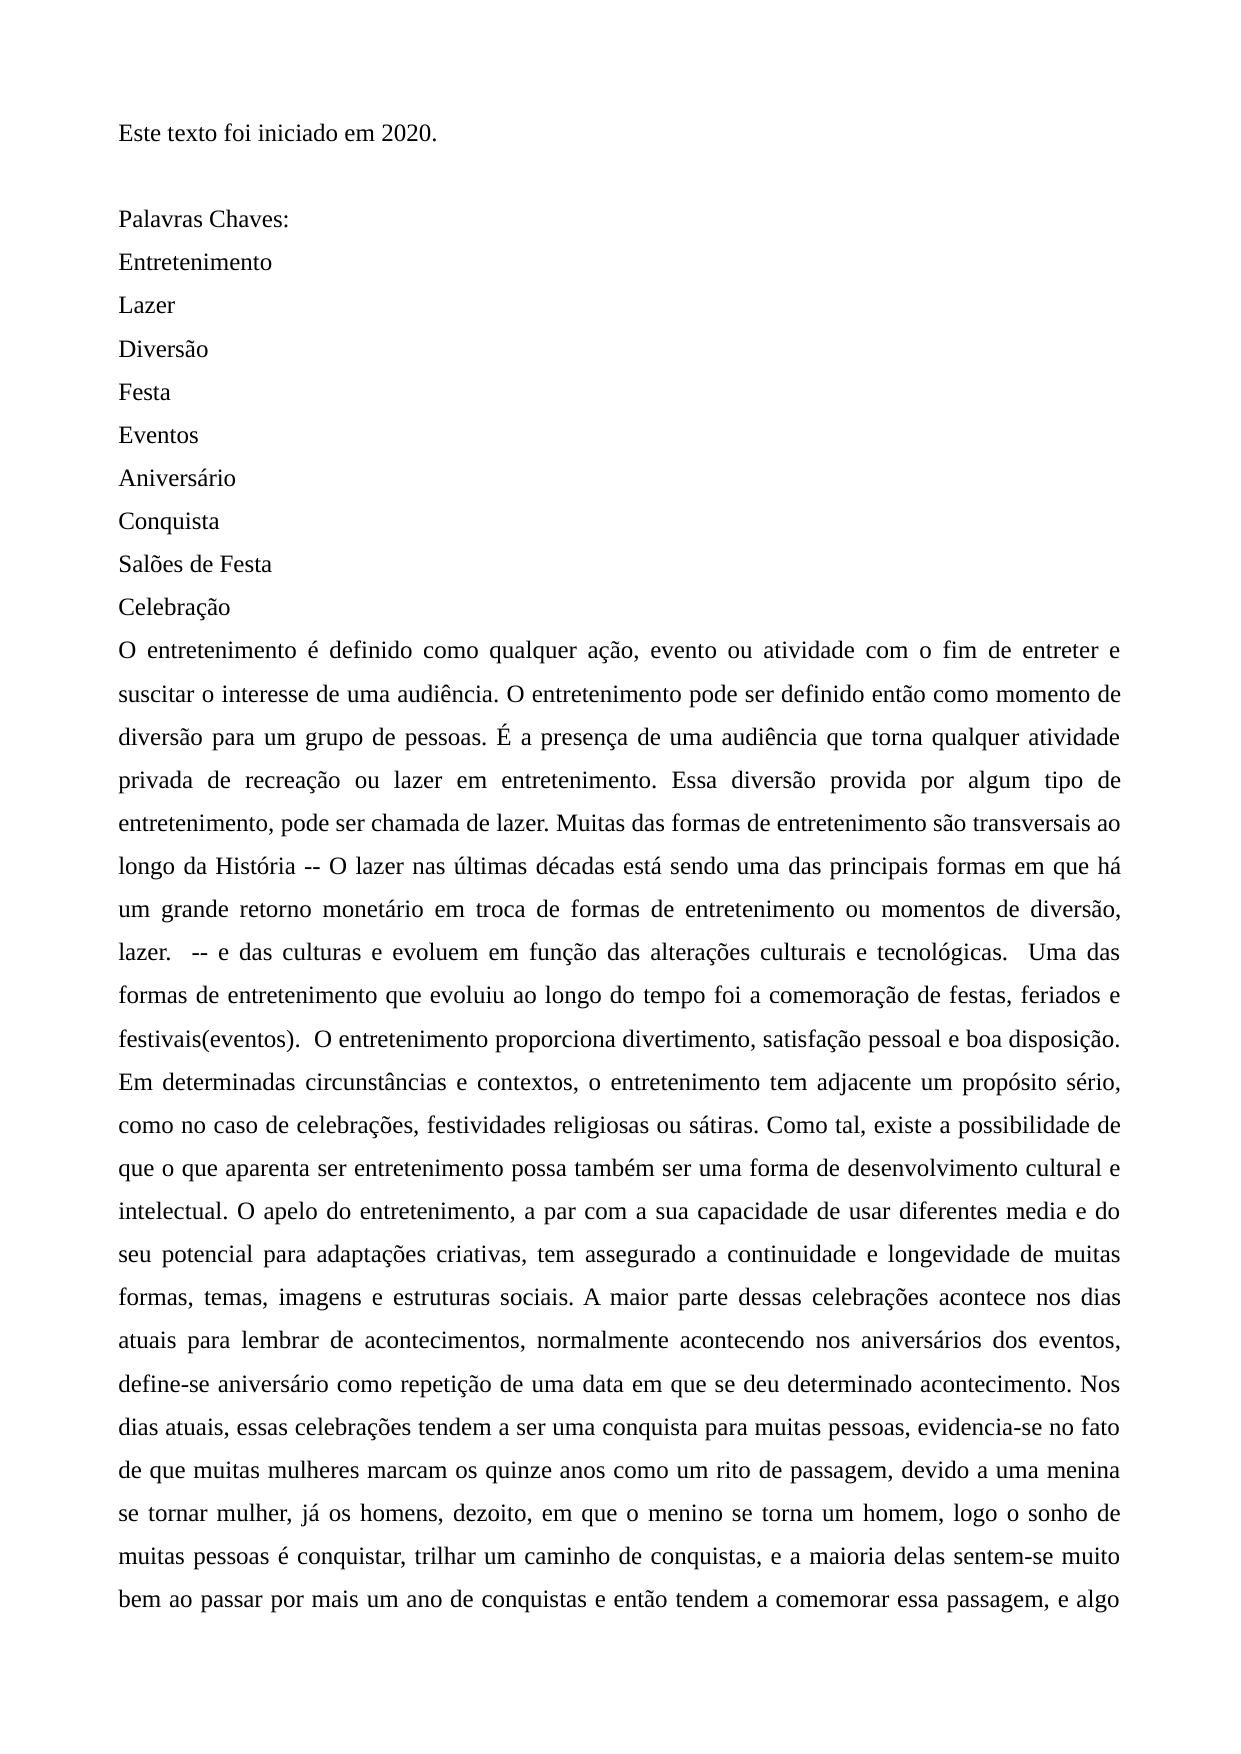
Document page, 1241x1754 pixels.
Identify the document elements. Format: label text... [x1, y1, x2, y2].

text Eventos [118, 420, 1122, 449]
text Celebração [118, 592, 1122, 621]
text Este texto foi iniciado em 2020. [118, 118, 1122, 147]
text Entretenimento [118, 247, 1122, 276]
text Festa [118, 377, 1122, 406]
text Palavras Chaves: [118, 204, 1122, 233]
text Aniversário [118, 463, 1122, 492]
text Lazer [118, 291, 1122, 319]
text Salões de Festa [118, 549, 1122, 578]
text O entretenimento é definido como qualquer ação, evento ou atividade com o fim de entreter e suscitar o interesse de uma audiência. O entretenimento pode ser definido então como momento de diversão para um grupo de pessoas. É a presença de uma audiência que torna qualquer atividade privada de recreação ou lazer em entretenimento. Essa diversão provida por algum tipo de entretenimento, pode ser chamada de lazer. Muitas das formas de entretenimento são transversais ao longo da História -- O lazer nas últimas décadas está sendo uma das principais formas em que há um grande retorno monetário em troca de formas de entretenimento ou momentos de diversão, lazer. -- e das culturas e evoluem em função das alterações culturais e tecnológicas. Uma das formas de entretenimento que evoluiu ao longo do tempo foi a comemoração de festas, feriados e festivais(eventos). O entretenimento proporciona divertimento, satisfação pessoal e boa disposição. Em determinadas circunstâncias e contextos, o entretenimento tem adjacente um propósito sério, como no caso de celebrações, festividades religiosas ou sátiras. Como tal, existe a possibilidade de que o que aparenta ser entretenimento possa também ser uma forma de desenvolvimento cultural e intelectual. O apelo do entretenimento, a par com a sua capacidade de usar diferentes media e do seu potencial para adaptações criativas, tem assegurado a continuidade e longevidade de muitas formas, temas, imagens e estruturas sociais. A maior parte dessas celebrações acontece nos dias atuais para lembrar de acontecimentos, normalmente acontecendo nos aniversários dos eventos, define-se aniversário como repetição de uma data em que se deu determinado acontecimento. Nos dias atuais, essas celebrações tendem a ser uma conquista para muitas pessoas, evidencia-se no fato de que muitas mulheres marcam os quinze anos como um rito de passagem, devido a uma menina se tornar mulher, já os homens, dezoito, em que o menino se torna um homem, logo o sonho de muitas pessoas é conquistar, trilhar um caminho de conquistas, e a maioria delas sentem-se muito bem ao passar por mais um ano de conquistas e então tendem a comemorar essa passagem, e algo [118, 636, 1122, 1613]
text Diversão [118, 334, 1122, 362]
text Conquista [118, 506, 1122, 535]
